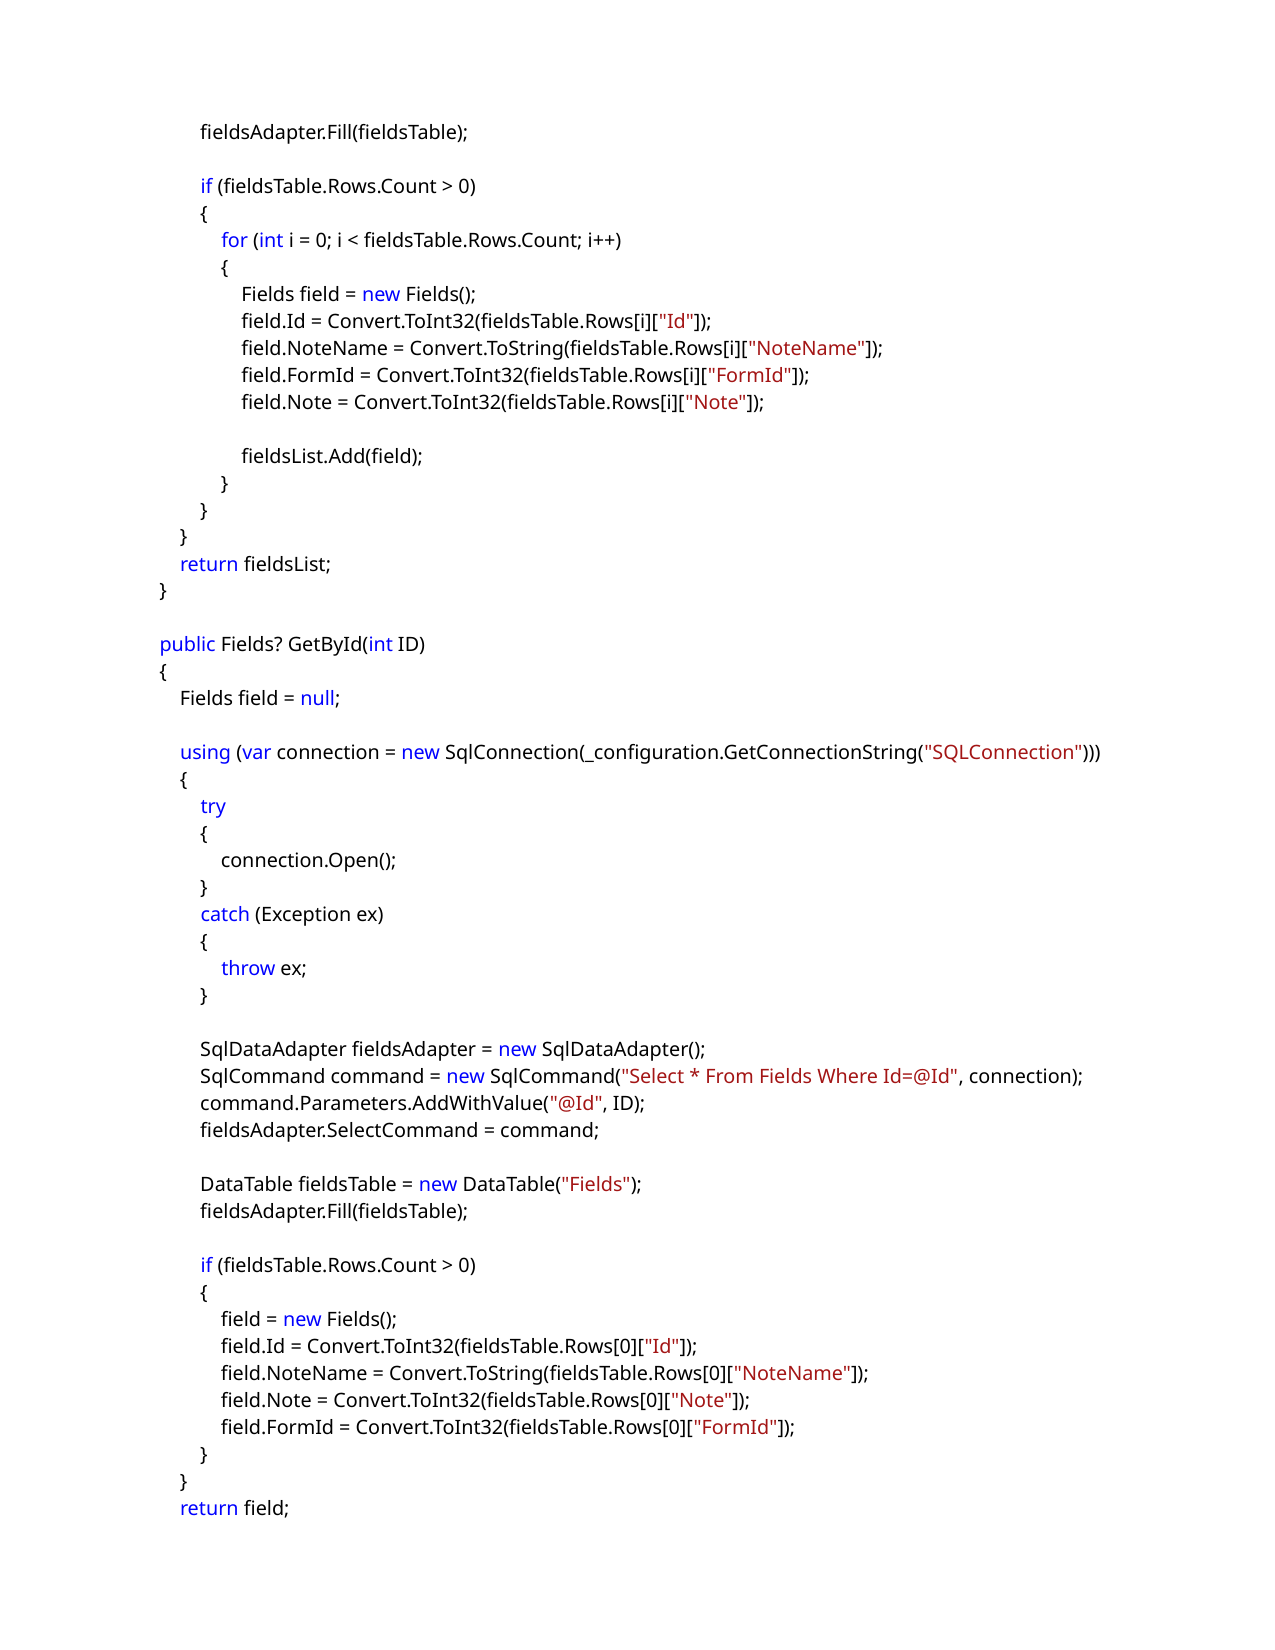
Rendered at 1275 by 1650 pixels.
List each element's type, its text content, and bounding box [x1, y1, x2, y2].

text } [118, 496, 1157, 523]
text if (fieldsTable.Rows.Count > 0) [118, 172, 1157, 199]
text field.Note = Convert.ToInt32(fieldsTable.Rows[i]["Note"]); [118, 388, 1157, 415]
text return fieldsList; [118, 550, 1157, 577]
text } [118, 1440, 1157, 1467]
text SqlCommand command = new SqlCommand("Select * From Fields Where Id=@Id", connection); [118, 1062, 1157, 1089]
text field.NoteName = Convert.ToString(fieldsTable.Rows[0]["NoteName"]); [118, 1359, 1157, 1386]
text DataTable fieldsTable = new DataTable("Fields"); [118, 1170, 1157, 1197]
text field = new Fields(); [118, 1305, 1157, 1332]
text } [118, 577, 1157, 604]
text try [118, 793, 1157, 819]
text fieldsList.Add(field); [118, 442, 1157, 469]
text using (var connection = new SqlConnection(_configuration.GetConnectionString("SQLConnection"))) [118, 739, 1157, 766]
text { [118, 927, 1157, 954]
text { [118, 253, 1157, 280]
text field.FormId = Convert.ToInt32(fieldsTable.Rows[0]["FormId"]); [118, 1413, 1157, 1440]
text if (fieldsTable.Rows.Count > 0) [118, 1251, 1157, 1278]
text SqlDataAdapter fieldsAdapter = new SqlDataAdapter(); [118, 1035, 1157, 1062]
text fieldsAdapter.Fill(fieldsTable); [118, 118, 1157, 145]
text field.NoteName = Convert.ToString(fieldsTable.Rows[i]["NoteName"]); [118, 334, 1157, 361]
text field.Note = Convert.ToInt32(fieldsTable.Rows[0]["Note"]); [118, 1386, 1157, 1413]
text { [118, 658, 1157, 685]
text catch (Exception ex) [118, 901, 1157, 927]
text field.FormId = Convert.ToInt32(fieldsTable.Rows[i]["FormId"]); [118, 361, 1157, 388]
text { [118, 819, 1157, 847]
text Fields field = null; [118, 685, 1157, 712]
text { [118, 766, 1157, 793]
text throw ex; [118, 954, 1157, 981]
text for (int i = 0; i < fieldsTable.Rows.Count; i++) [118, 226, 1157, 253]
text } [118, 981, 1157, 1008]
text } [118, 873, 1157, 901]
text command.Parameters.AddWithValue("@Id", ID); [118, 1089, 1157, 1116]
text } [118, 469, 1157, 496]
text return field; [118, 1494, 1157, 1521]
text } [118, 1467, 1157, 1494]
text connection.Open(); [118, 847, 1157, 873]
text field.Id = Convert.ToInt32(fieldsTable.Rows[i]["Id"]); [118, 307, 1157, 334]
text fieldsAdapter.Fill(fieldsTable); [118, 1197, 1157, 1224]
text Fields field = new Fields(); [118, 280, 1157, 307]
text } [118, 523, 1157, 550]
text { [118, 1278, 1157, 1305]
text fieldsAdapter.SelectCommand = command; [118, 1116, 1157, 1143]
text { [118, 199, 1157, 226]
text public Fields? GetById(int ID) [118, 631, 1157, 658]
text field.Id = Convert.ToInt32(fieldsTable.Rows[0]["Id"]); [118, 1332, 1157, 1359]
